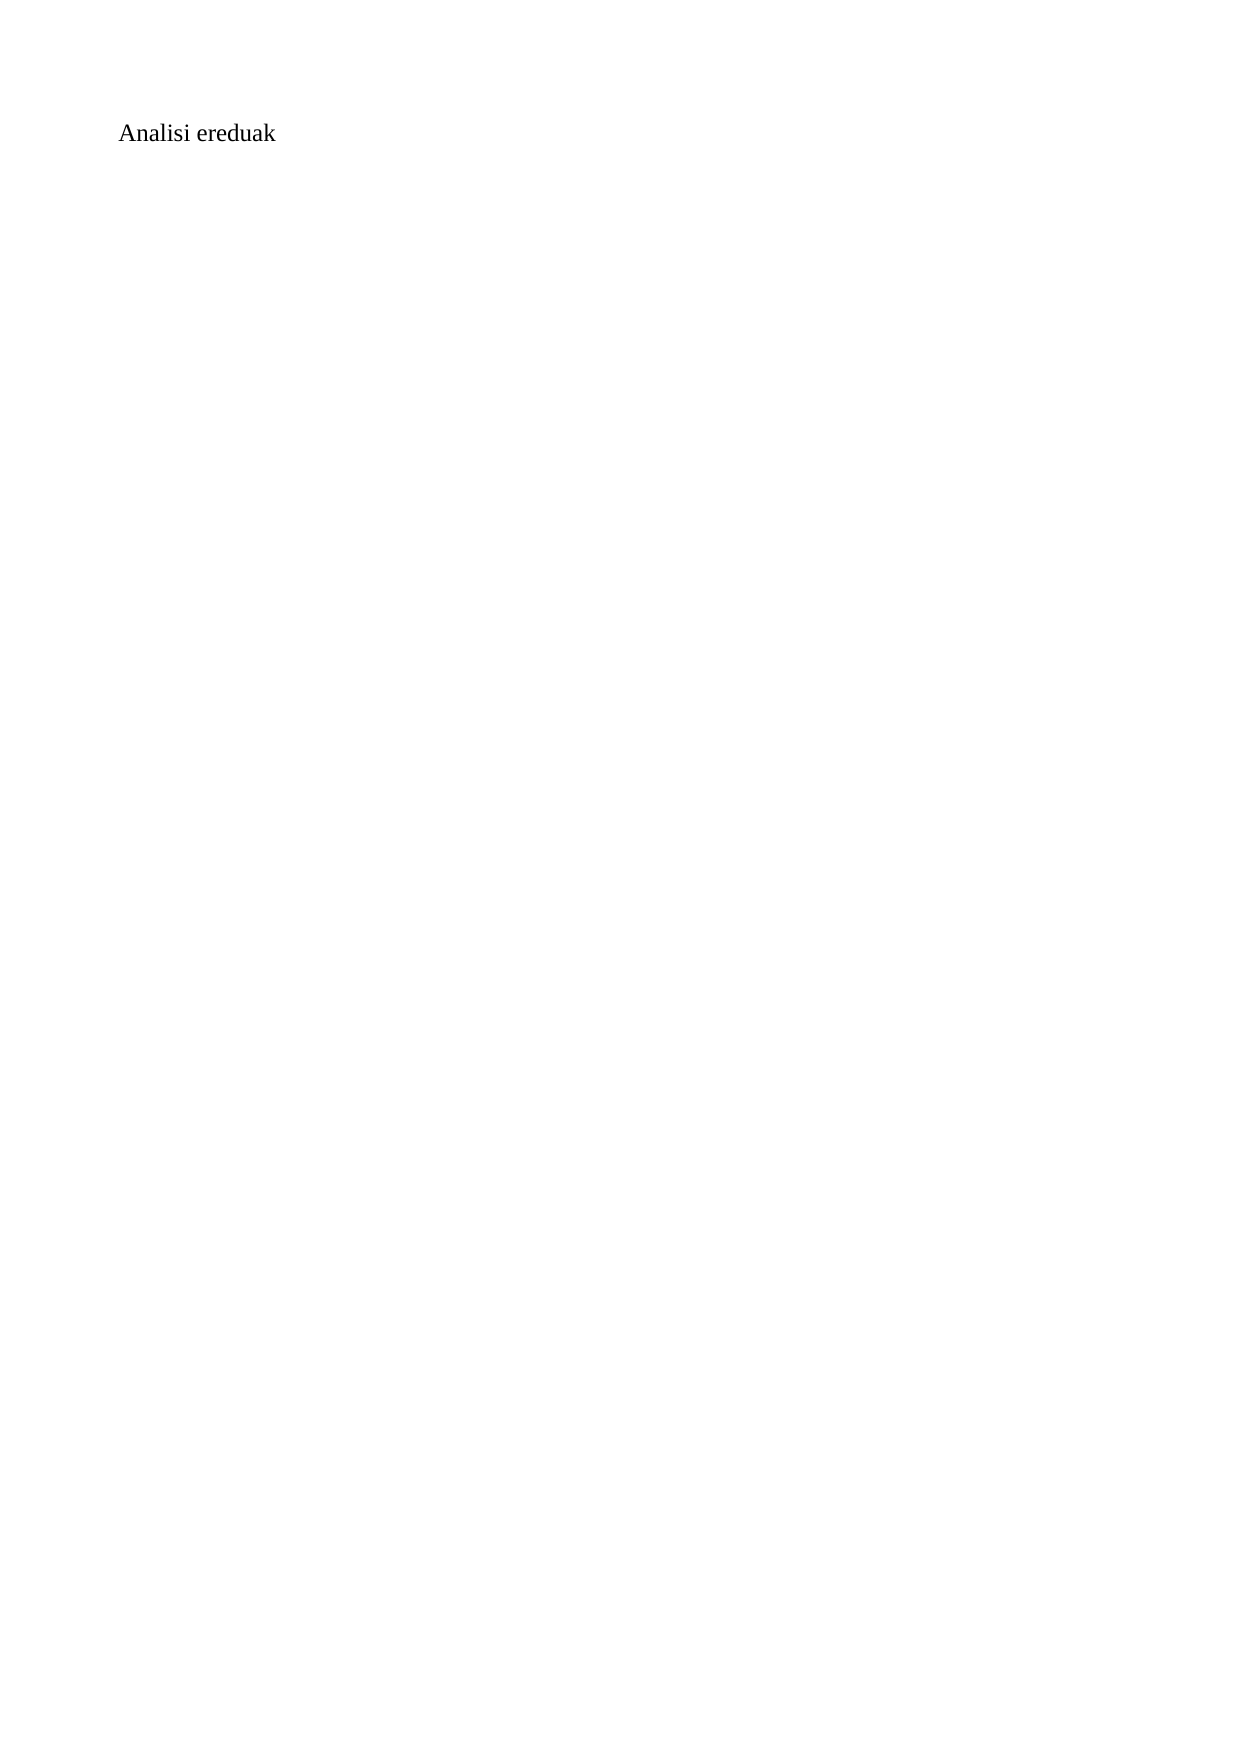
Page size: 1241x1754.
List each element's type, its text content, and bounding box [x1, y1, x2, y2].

text Analisi ereduak [118, 118, 1122, 147]
